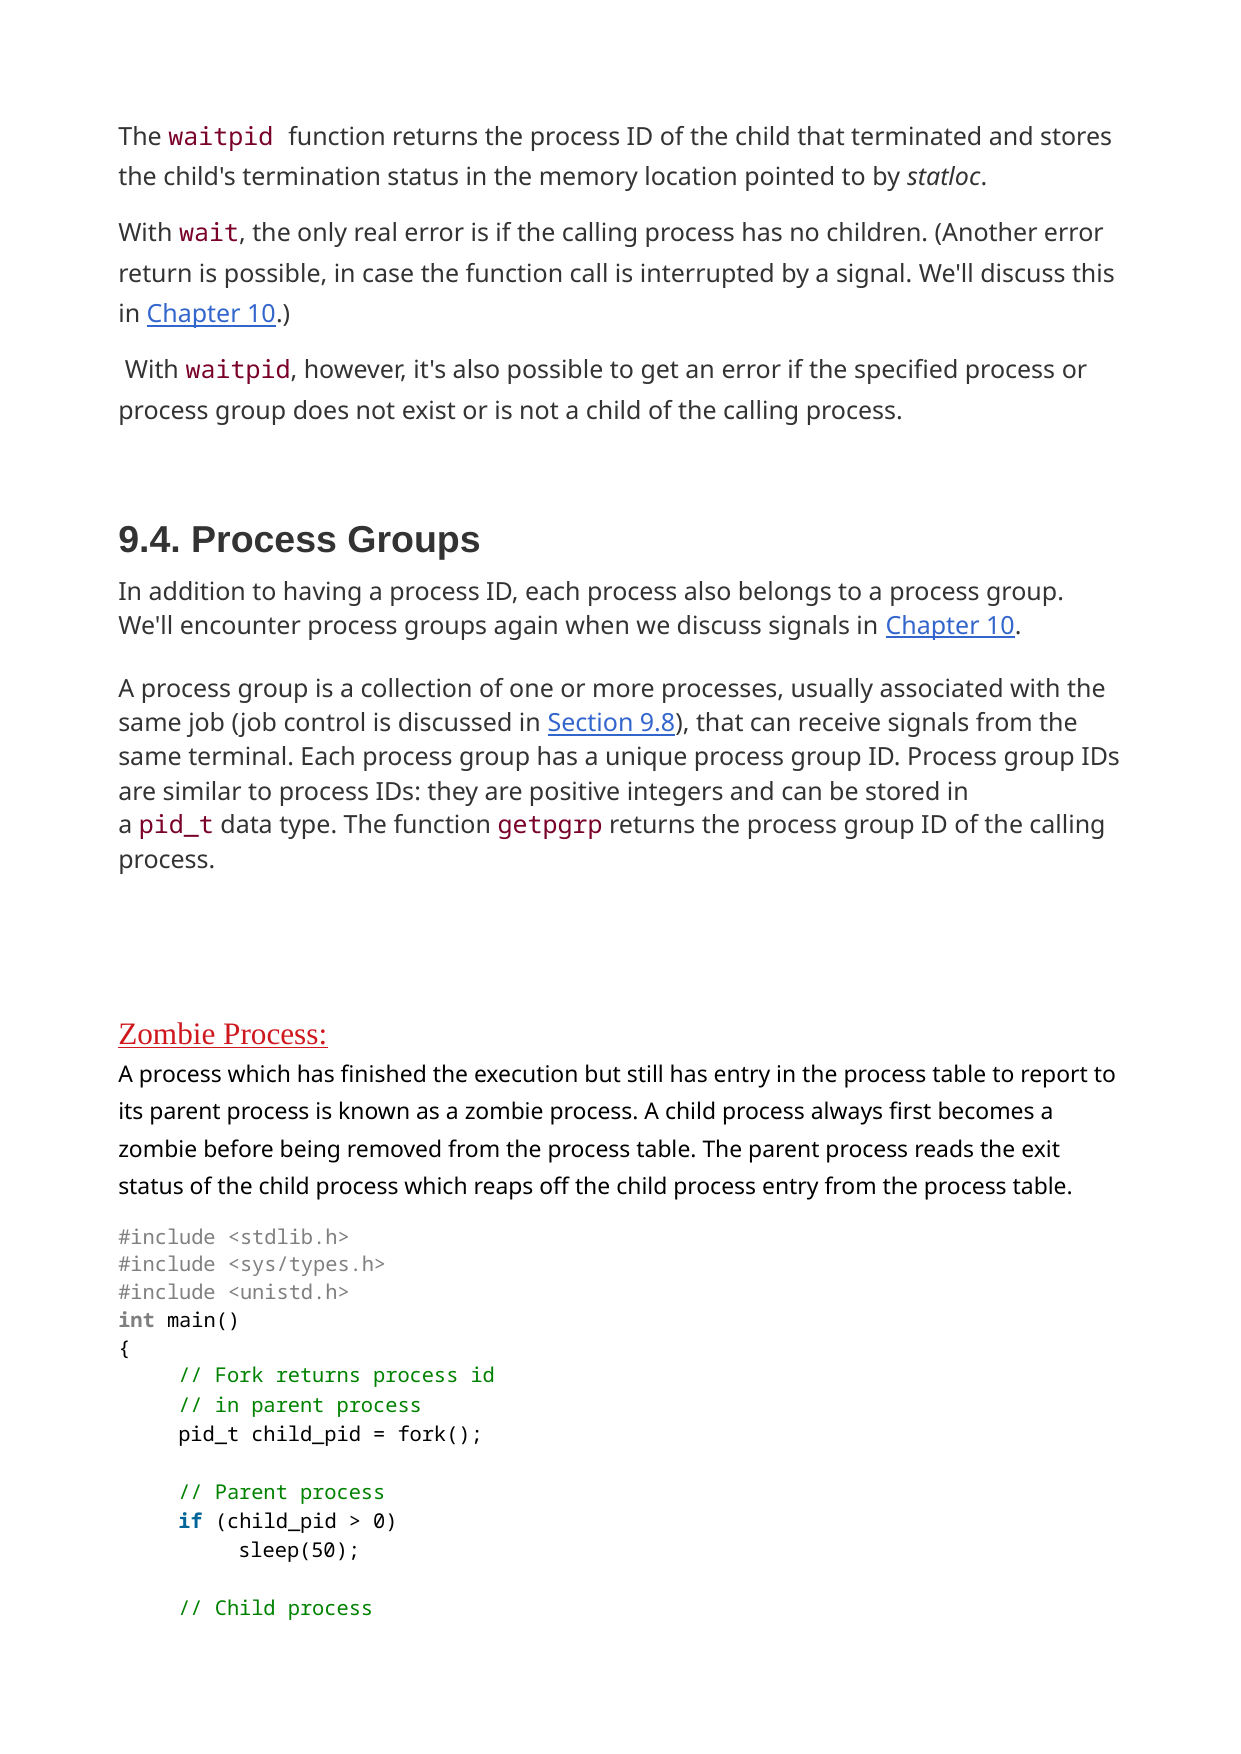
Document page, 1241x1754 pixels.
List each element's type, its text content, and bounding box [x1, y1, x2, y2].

text int main() [118, 1306, 1122, 1333]
text #include <sys/types.h> [118, 1250, 1122, 1278]
text The waitpid function returns the process ID of the child that terminated and stores the child's termination status in the memory location pointed to by statloc. [118, 118, 1122, 193]
table_header 9.4. Process Groups In addition to having a process ID, each process also belongs to a process group. We'll encounter process groups again when we discuss signals in Chapter 10. A process group is a collection of one or more processes, usually associated with the same job (job control is discussed in Section 9.8), that can receive signals from the same terminal. Each process group has a unique process group ID. Process group IDs are similar to process IDs: they are positive integers and can be stored in a pid_t data type. The function getpgrp returns the process group ID of the calling process. [118, 503, 1122, 905]
text #include <unistd.h> [118, 1278, 1122, 1306]
text { [118, 1333, 1122, 1361]
text #include <stdlib.h> [118, 1222, 1122, 1250]
text Zombie Process: A process which has finished the execution but still has entry in the process table to report to its parent process is known as a zombie process. A child process always first becomes a zombie before being removed from the process table. The parent process reads the exit status of the child process which reaps off the child process entry from the process table. [118, 1016, 1122, 1202]
text // Child process [118, 1594, 1122, 1623]
text // in parent process [118, 1390, 1122, 1419]
text pid_t child_pid = fork(); [118, 1419, 1122, 1449]
text if (child_pid > 0) [118, 1507, 1122, 1536]
text sleep(50); [118, 1536, 1122, 1565]
text // Parent process [118, 1477, 1122, 1507]
text // Fork returns process id [118, 1361, 1122, 1390]
text With wait, the only real error is if the calling process has no children. (Another error return is possible, in case the function call is interrupted by a signal. We'll discuss this in Chapter 10.) [118, 214, 1122, 330]
text With waitpid, however, it's also possible to get an error if the specified process or process group does not exist or is not a child of the calling process. [118, 351, 1122, 426]
